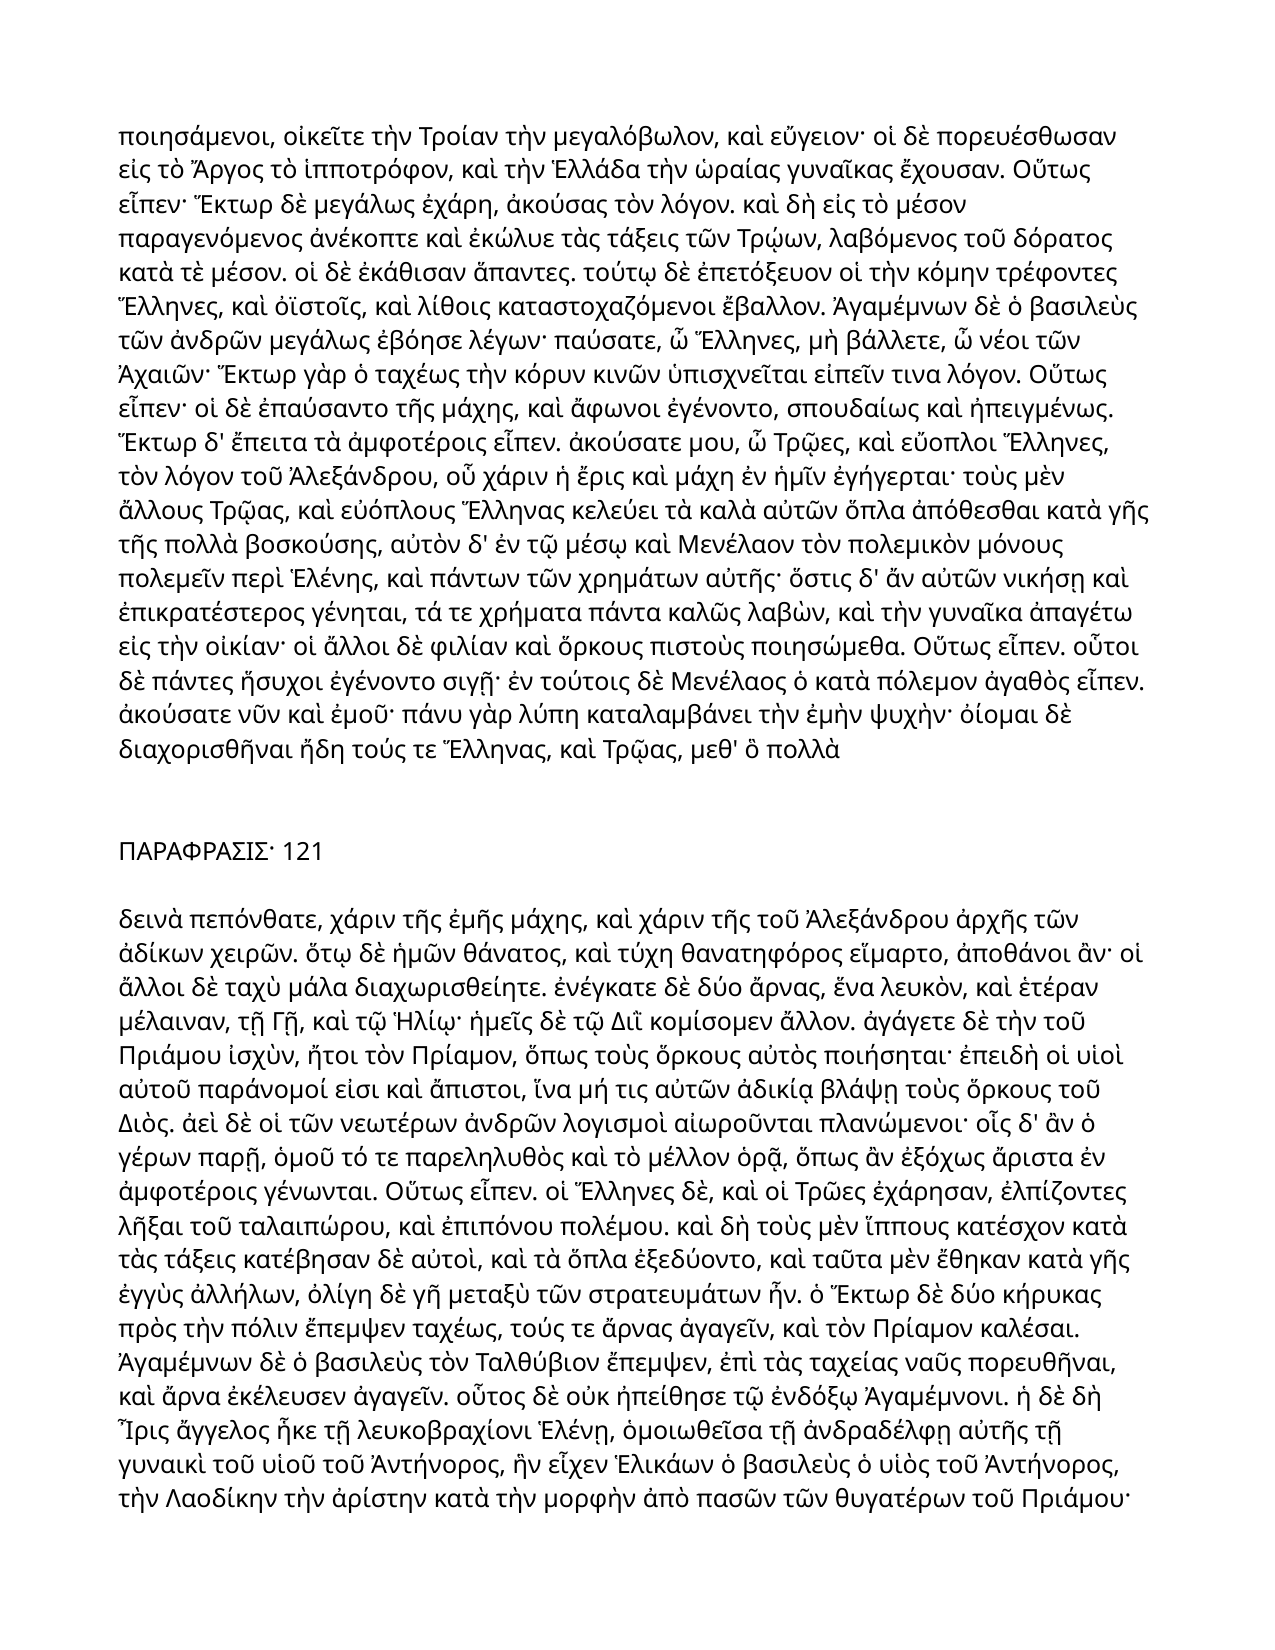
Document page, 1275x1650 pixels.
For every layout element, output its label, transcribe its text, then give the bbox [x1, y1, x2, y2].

text ποιησάμενοι, οἰκεῖτε τὴν Τροίαν τὴν μεγαλόβωλον, καὶ εὔγειον· οἱ δὲ πορευέσθωσαν εἰς τὸ Ἄργος τὸ ἱπποτρόφον, καὶ τὴν Ἑλλάδα τὴν ὡραίας γυναῖκας ἔχουσαν. Οὕτως εἶπεν· Ἕκτωρ δὲ μεγάλως ἐχάρη, ἀκούσας τὸν λόγον. καὶ δὴ εἰς τὸ μέσον παραγενόμενος ἀνέκοπτε καὶ ἐκώλυε τὰς τάξεις τῶν Τρῴων, λαβόμενος τοῦ δόρατος κατὰ τὲ μέσον. οἱ δὲ ἐκάθισαν ἅπαντες. τούτῳ δὲ ἐπετόξευον οἱ τὴν κόμην τρέφοντες Ἕλληνες, καὶ ὀϊστοῖς, καὶ λίθοις καταστοχαζόμενοι ἔβαλλον. Ἀγαμέμνων δὲ ὁ βασιλεὺς τῶν ἀνδρῶν μεγάλως ἐβόησε λέγων· παύσατε, ὦ Ἕλληνες, μὴ βάλλετε, ὦ νέοι τῶν Ἀχαιῶν· Ἕκτωρ γὰρ ὁ ταχέως τὴν κόρυν κινῶν ὑπισχνεῖται εἰπεῖν τινα λόγον. Οὕτως εἶπεν· οἱ δὲ ἐπαύσαντο τῆς μάχης, καὶ ἄφωνοι ἐγένοντο, σπουδαίως καὶ ἠπειγμένως. Ἕκτωρ δ' ἔπειτα τὰ ἀμφοτέροις εἶπεν. ἀκούσατε μου, ὦ Τρῷες, καὶ εὔοπλοι Ἕλληνες, τὸν λόγον τοῦ Ἀλεξάνδρου, οὗ χάριν ἡ ἔρις καὶ μάχη ἐν ἡμῖν ἐγήγερται· τοὺς μὲν ἄλλους Τρῷας, καὶ εὐόπλους Ἕλληνας κελεύει τὰ καλὰ αὐτῶν ὅπλα ἀπόθεσθαι κατὰ γῆς τῆς πολλὰ βοσκούσης, αὐτὸν δ' ἐν τῷ μέσῳ καὶ Μενέλαον τὸν πολεμικὸν μόνους πολεμεῖν περὶ Ἑλένης, καὶ πάντων τῶν χρημάτων αὐτῆς· ὅστις δ' ἄν αὐτῶν νικήσῃ καὶ ἐπικρατέστερος γένηται, τά τε χρήματα πάντα καλῶς λαβὼν, καὶ τὴν γυναῖκα ἀπαγέτω εἰς τὴν οἰκίαν· οἱ ἄλλοι δὲ φιλίαν καὶ ὅρκους πιστοὺς ποιησώμεθα. Οὕτως εἶπεν. οὗτοι δὲ πάντες ἥσυχοι ἐγένοντο σιγῇ· ἐν τούτοις δὲ Μενέλαος ὁ κατὰ πόλεμον ἀγαθὸς εἶπεν. ἀκούσατε νῦν καὶ ἐμοῦ· πάνυ γὰρ λύπη καταλαμβάνει τὴν ἐμὴν ψυχὴν· ὀίομαι δὲ διαχορισθῆναι ἤδη τούς τε Ἕλληνας, καὶ Τρῷας, μεθ' ὃ πολλὰ [118, 118, 1157, 765]
text ΠΑΡΑΦΡΑΣΙΣ· 121 [118, 833, 1157, 867]
text δεινὰ πεπόνθατε, χάριν τῆς ἐμῆς μάχης, καὶ χάριν τῆς τοῦ Ἀλεξάνδρου ἀρχῆς τῶν ἀδίκων χειρῶν. ὅτῳ δὲ ἡμῶν θάνατος, καὶ τύχη θανατηφόρος εἵμαρτο, ἀποθάνοι ἂν· οἱ ἄλλοι δὲ ταχὺ μάλα διαχωρισθείητε. ἐνέγκατε δὲ δύο ἄρνας, ἕνα λευκὸν, καὶ ἑτέραν μέλαιναν, τῇ Γῇ, καὶ τῷ Ἡλίῳ· ἡμεῖς δὲ τῷ Διῒ κομίσομεν ἄλλον. ἀγάγετε δὲ τὴν τοῦ Πριάμου ἰσχὺν, ἤτοι τὸν Πρίαμον, ὅπως τοὺς ὅρκους αὐτὸς ποιήσηται· ἐπειδὴ οἱ υἱοὶ αὐτοῦ παράνομοί εἰσι καὶ ἄπιστοι, ἵνα μή τις αὐτῶν ἀδικίᾳ βλάψῃ τοὺς ὅρκους τοῦ Διὸς. ἀεὶ δὲ οἱ τῶν νεωτέρων ἀνδρῶν λογισμοὶ αἰωροῦνται πλανώμενοι· οἷς δ' ἂν ὁ γέρων παρῇ, ὁμοῦ τό τε παρεληλυθὸς καὶ τὸ μέλλον ὁρᾷ, ὅπως ἂν ἐξόχως ἄριστα ἐν ἀμφοτέροις γένωνται. Οὕτως εἶπεν. οἱ Ἕλληνες δὲ, καὶ οἱ Τρῶες ἐχάρησαν, ἐλπίζοντες λῆξαι τοῦ ταλαιπώρου, καὶ ἐπιπόνου πολέμου. καὶ δὴ τοὺς μὲν ἵππους κατέσχον κατὰ τὰς τάξεις κατέβησαν δὲ αὐτοὶ, καὶ τὰ ὅπλα ἐξεδύοντο, καὶ ταῦτα μὲν ἔθηκαν κατὰ γῆς ἐγγὺς ἀλλήλων, ὀλίγη δὲ γῆ μεταξὺ τῶν στρατευμάτων ἦν. ὁ Ἕκτωρ δὲ δύο κήρυκας πρὸς τὴν πόλιν ἔπεμψεν ταχέως, τούς τε ἄρνας ἀγαγεῖν, καὶ τὸν Πρίαμον καλέσαι. Ἀγαμέμνων δὲ ὁ βασιλεὺς τὸν Ταλθύβιον ἔπεμψεν, ἐπὶ τὰς ταχείας ναῦς πορευθῆναι, καὶ ἄρνα ἐκέλευσεν ἀγαγεῖν. οὗτος δὲ οὐκ ἠπείθησε τῷ ἐνδόξῳ Ἀγαμέμνονι. ἡ δὲ δὴ Ἶρις ἄγγελος ἧκε τῇ λευκοβραχίονι Ἑλένῃ, ὁμοιωθεῖσα τῇ ἀνδραδέλφῃ αὐτῆς τῇ γυναικὶ τοῦ υἱοῦ τοῦ Ἀντήνορος, ἣν εἶχεν Ἑλικάων ὁ βασιλεὺς ὁ υἱὸς τοῦ Ἀντήνορος, τὴν Λαοδίκην τὴν ἀρίστην κατὰ τὴν μορφὴν ἀπὸ πασῶν τῶν θυγατέρων τοῦ Πριάμου· [118, 902, 1157, 1515]
